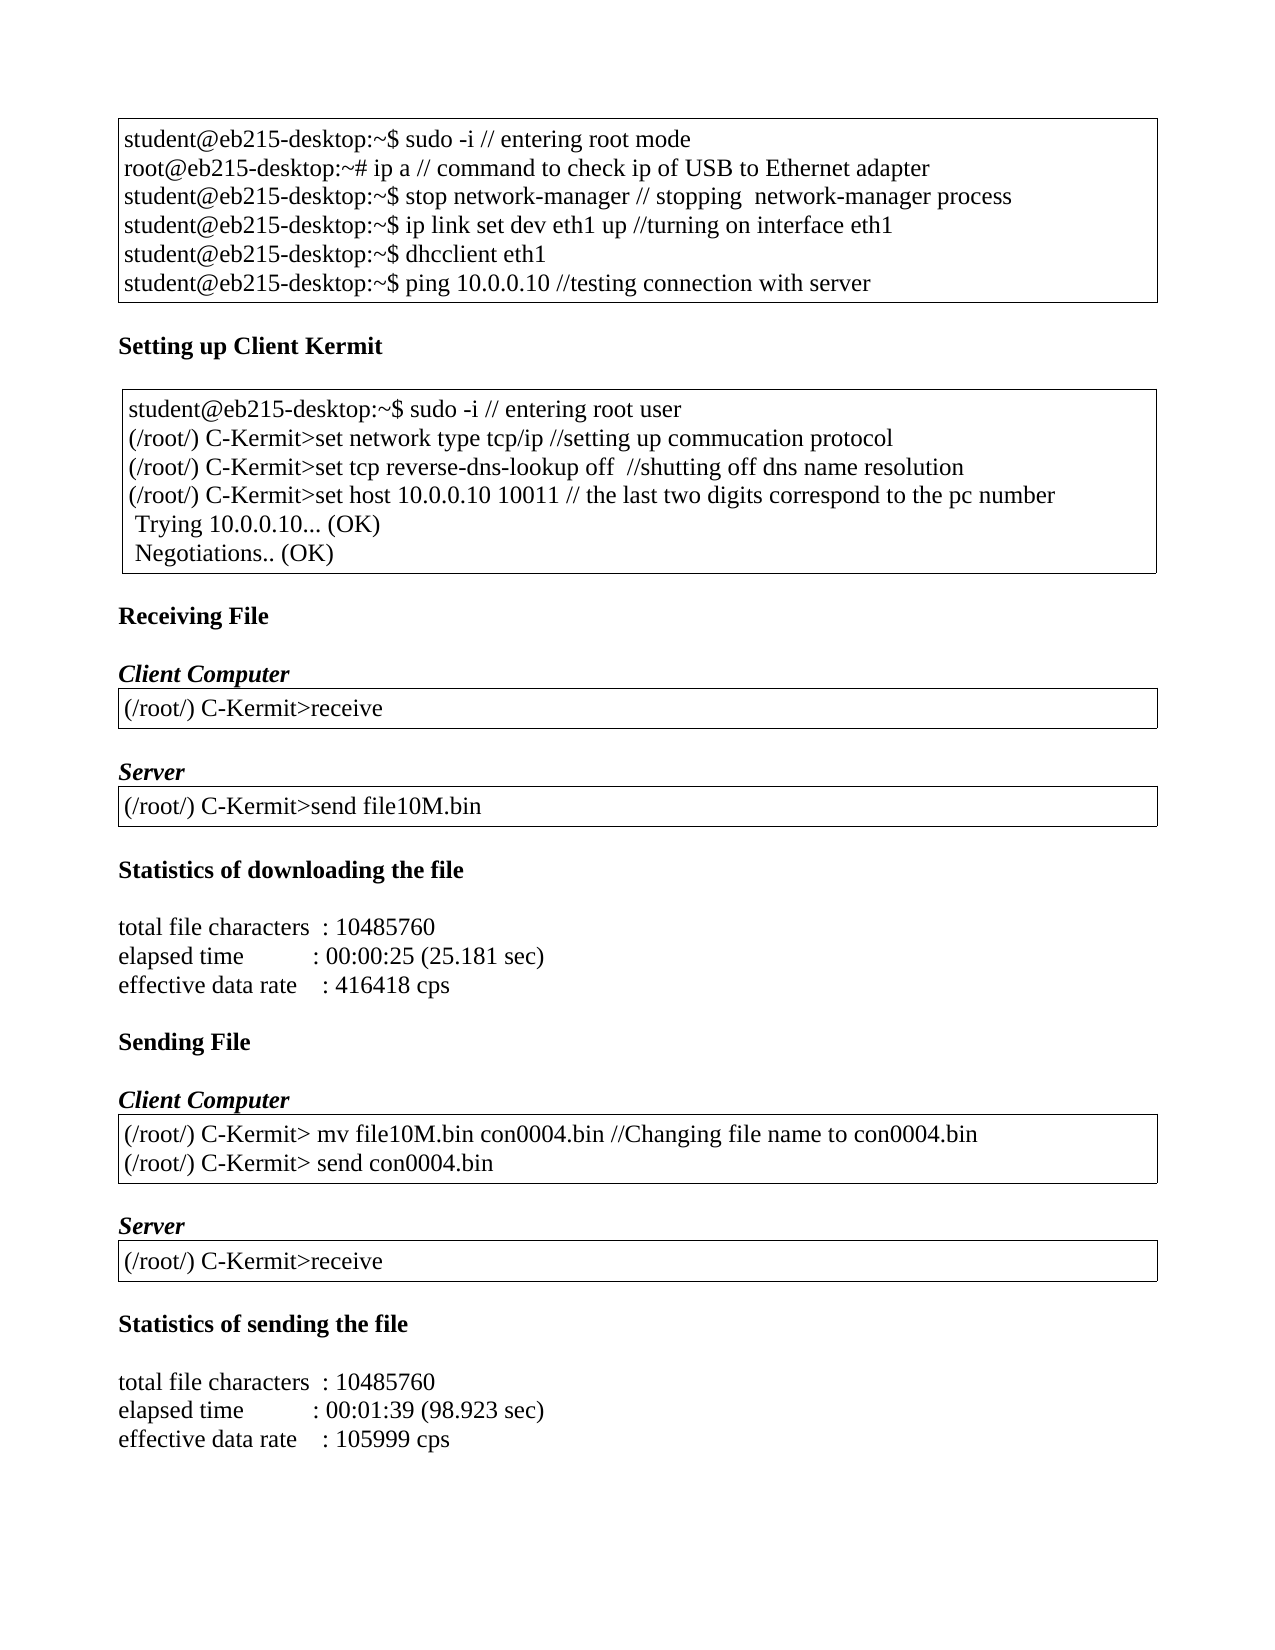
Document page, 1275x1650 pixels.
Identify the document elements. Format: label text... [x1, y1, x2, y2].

text Server [118, 1211, 1157, 1240]
text elapsed time : 00:01:39 (98.923 sec) [118, 1396, 1157, 1424]
text elapsed time : 00:00:25 (25.181 sec) [118, 941, 1157, 970]
text Receiving File [118, 601, 1157, 630]
text Statistics of sending the file [118, 1309, 1157, 1338]
text Client Computer [118, 1085, 1157, 1113]
table_header (/root/) C-Kermit>send file10M.bin [119, 787, 1157, 826]
text total file characters : 10485760 [118, 912, 1157, 941]
text Client Computer [118, 659, 1157, 688]
table_header (/root/) C-Kermit> mv file10M.bin con0004.bin //Changing file name to con0004.bin (/root/) C-Kermit> send con0004.bin [119, 1115, 1157, 1183]
text effective data rate : 105999 cps [118, 1424, 1157, 1453]
table_header (/root/) C-Kermit>receive [119, 1241, 1157, 1281]
text effective data rate : 416418 cps [118, 970, 1157, 998]
table_header student@eb215-desktop:~$ sudo -i // entering root mode root@eb215-desktop:~# ip a // command to check ip of USB to Ethernet adapter student@eb215-desktop:~$ stop network-manager // stopping network-manager process student@eb215-desktop:~$ ip link set dev eth1 up //turning on interface eth1 student@eb215-desktop:~$ dhcclient eth1 student@eb215-desktop:~$ ping 10.0.0.10 //testing connection with server [119, 119, 1157, 302]
text Server [118, 757, 1157, 786]
text Setting up Client Kermit [118, 331, 1157, 360]
text Sending File [118, 1027, 1157, 1056]
table_header student@eb215-desktop:~$ sudo -i // entering root user (/root/) C-Kermit>set network type tcp/ip //setting up commucation protocol (/root/) C-Kermit>set tcp reverse-dns-lookup off //shutting off dns name resolution (/root/) C-Kermit>set host 10.0.0.10 10011 // the last two digits correspond to the pc number Trying 10.0.0.10... (OK) Negotiations.. (OK) [123, 390, 1156, 573]
table_header (/root/) C-Kermit>receive [119, 689, 1157, 728]
text Statistics of downloading the file [118, 855, 1157, 883]
text total file characters : 10485760 [118, 1367, 1157, 1396]
